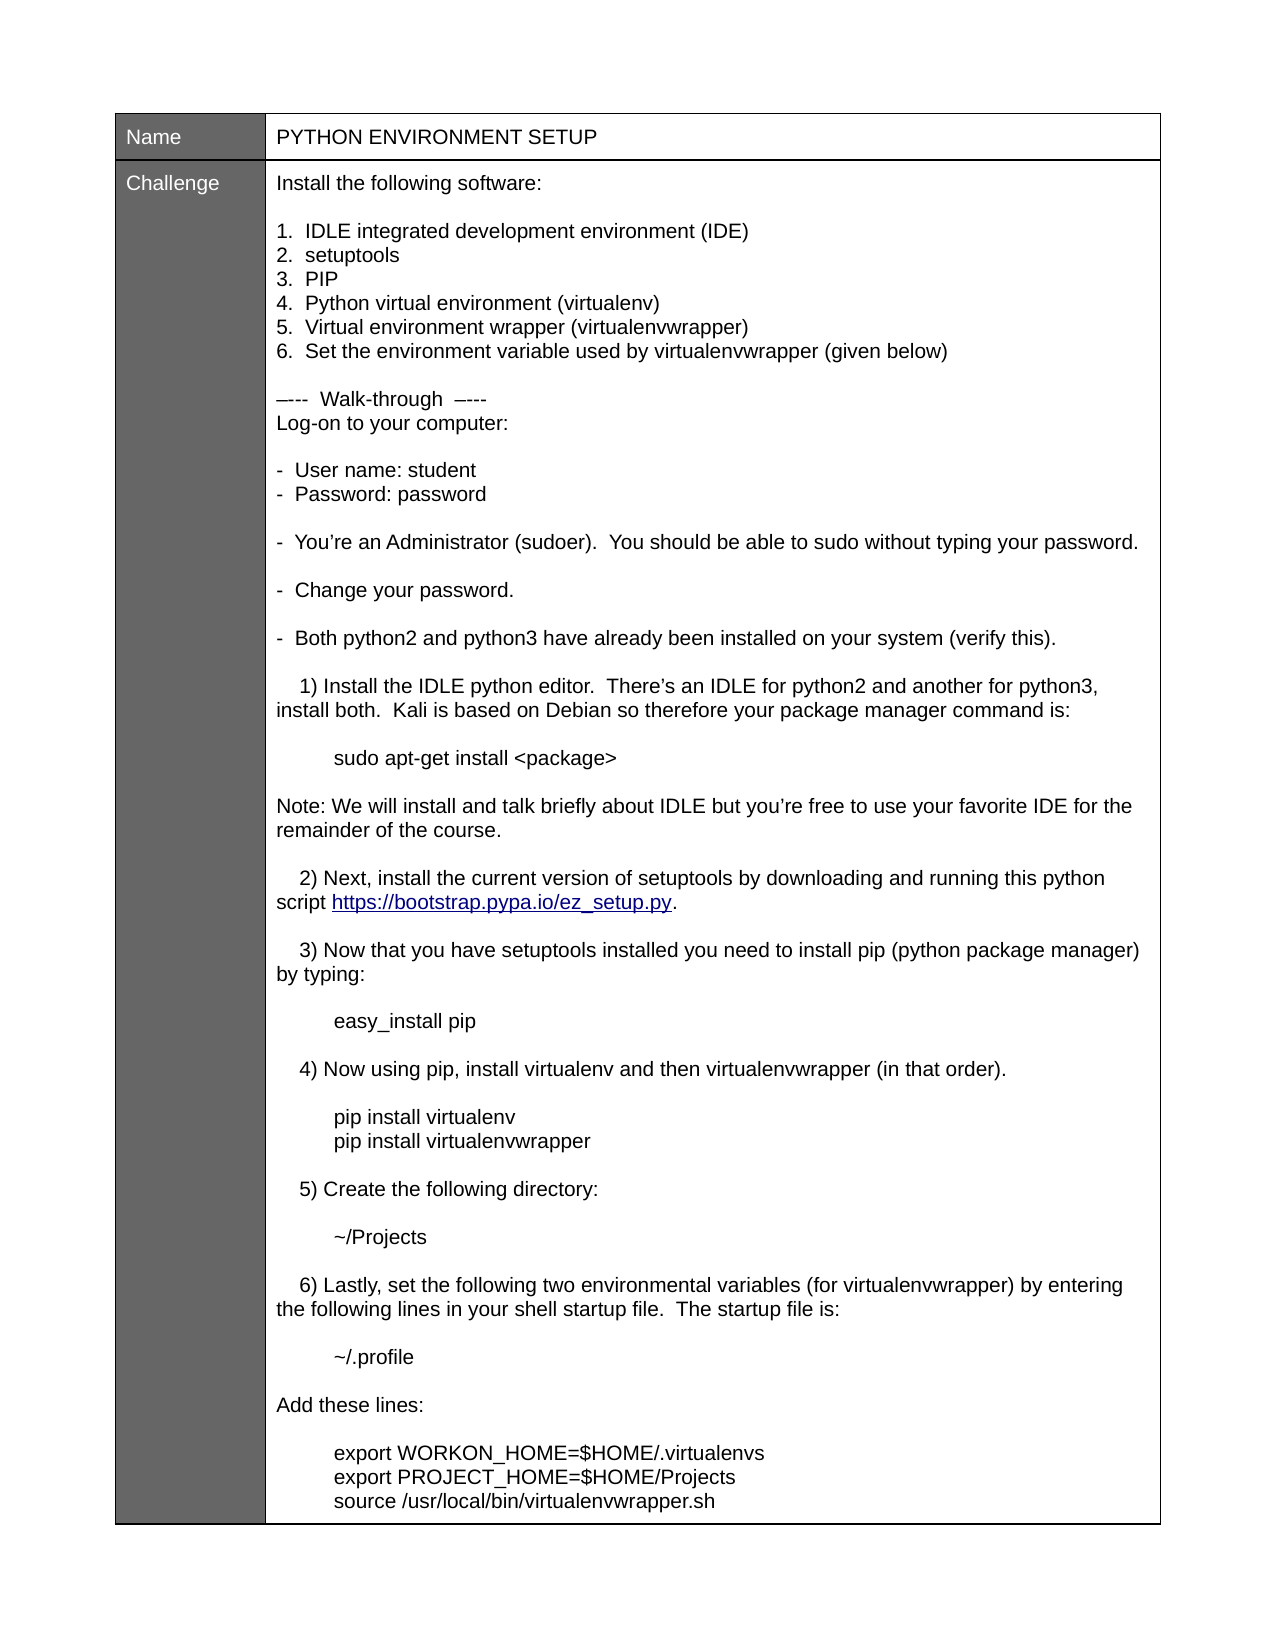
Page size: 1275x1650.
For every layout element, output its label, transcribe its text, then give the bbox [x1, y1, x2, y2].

table_header Name [116, 114, 265, 159]
table_cell Install the following software: 1. IDLE integrated development environment (IDE) 2. setuptools 3. PIP 4. Python virtual environment (virtualenv) 5. Virtual environment wrapper (virtualenvwrapper) 6. Set the environment variable used by virtualenvwrapper (given below) –--- Walk-through –--- Log-on to your computer: - User name: student - Password: password - You’re an Administrator (sudoer). You should be able to sudo without typing your password. - Change your password. - Both python2 and python3 have already been installed on your system (verify this). 1) Install the IDLE python editor. There’s an IDLE for python2 and another for python3, install both. Kali is based on Debian so therefore your package manager command is: sudo apt-get install <package> Note: We will install and talk briefly about IDLE but you’re free to use your favorite IDE for the remainder of the course. 2) Next, install the current version of setuptools by downloading and running this python script https://bootstrap.pypa.io/ez_setup.py. 3) Now that you have setuptools installed you need to install pip (python package manager) by typing: easy_install pip 4) Now using pip, install virtualenv and then virtualenvwrapper (in that order). pip install virtualenv pip install virtualenvwrapper 5) Create the following directory: ~/Projects 6) Lastly, set the following two environmental variables (for virtualenvwrapper) by entering the following lines in your shell startup file. The startup file is: ~/.profile Add these lines: export WORKON_HOME=$HOME/.virtualenvs export PROJECT_HOME=$HOME/Projects source /usr/local/bin/virtualenvwrapper.sh [266, 161, 1160, 1523]
table_cell Challenge [116, 161, 265, 1523]
table_header PYTHON ENVIRONMENT SETUP [266, 114, 1160, 159]
